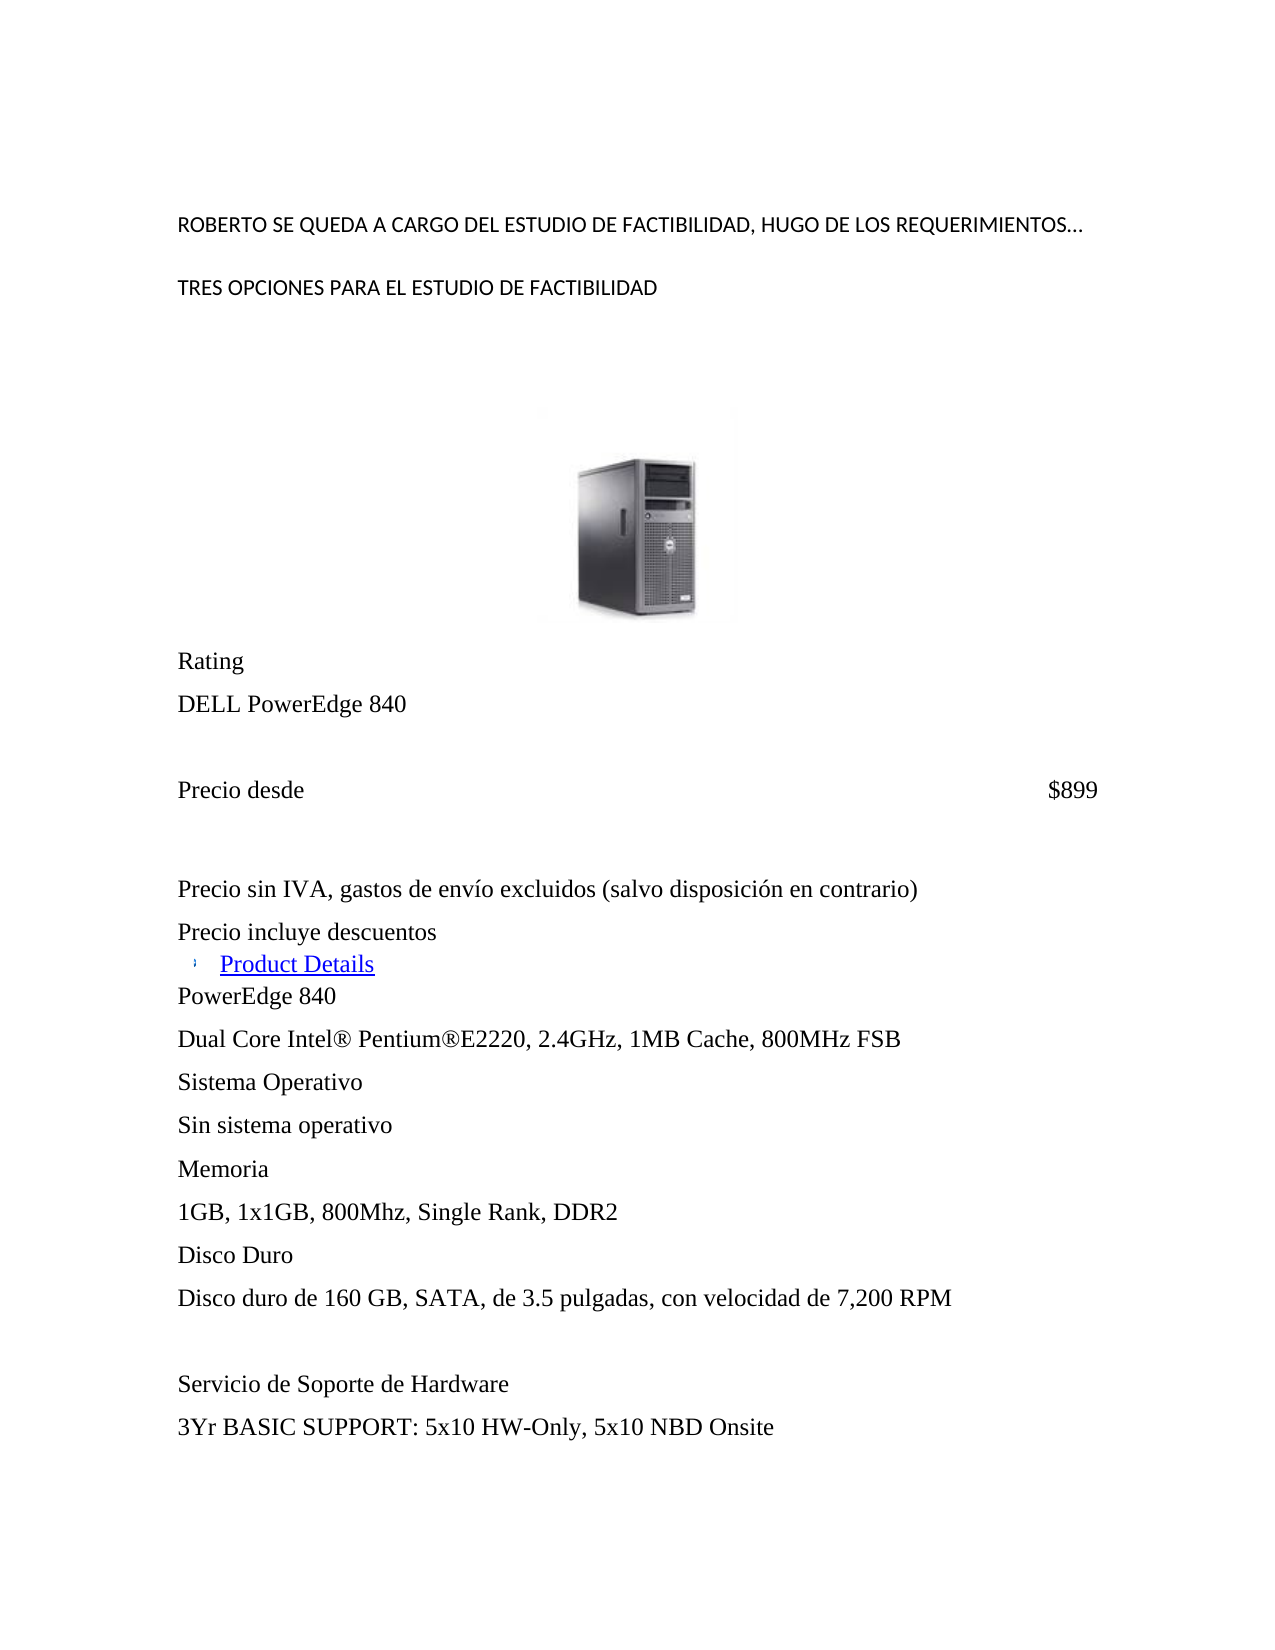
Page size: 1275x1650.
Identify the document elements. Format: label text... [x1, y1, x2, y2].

text 3Yr BASIC SUPPORT: 5x10 HW-Only, 5x10 NBD Onsite [177, 1412, 1098, 1441]
table_cell [1098, 825, 1275, 874]
table_header [784, 775, 859, 804]
text Dual Core Intel® Pentium®E2220, 2.4GHz, 1MB Cache, 800MHz FSB [177, 1024, 1098, 1053]
text PowerEdge 840 [177, 981, 1098, 1010]
text TRES OPCIONES PARA EL ESTUDIO DE FACTIBILIDAD [177, 273, 1098, 301]
text 1GB, 1x1GB, 800Mhz, Single Rank, DDR2 [177, 1197, 1098, 1226]
table_header Precio desde [177, 775, 784, 804]
text Memoria [177, 1154, 1098, 1182]
table_cell [177, 825, 1098, 874]
table_cell Precio sin IVA, gastos de envío excluidos (salvo disposición en contrario) Precio incluye descuentos [177, 874, 1098, 946]
text Disco duro de 160 GB, SATA, de 3.5 pulgadas, con velocidad de 7,200 RPM [177, 1283, 1098, 1312]
table_header [1098, 775, 1275, 825]
picture [537, 407, 738, 623]
text Sistema Operativo [177, 1067, 1098, 1096]
text Servicio de Soporte de Hardware [177, 1369, 1098, 1398]
table_header $899 [859, 775, 1098, 804]
text ROBERTO SE QUEDA A CARGO DEL ESTUDIO DE FACTIBILIDAD, HUGO DE LOS REQUERIMIENTOS… [177, 210, 1098, 238]
table_cell Product Details [216, 946, 1275, 981]
text Disco Duro [177, 1240, 1098, 1269]
text DELL PowerEdge 840 [177, 689, 1098, 718]
text Rating [177, 646, 1098, 674]
table_header [177, 804, 1098, 825]
text Sin sistema operativo [177, 1111, 1098, 1139]
table_cell [174, 946, 216, 981]
table_cell [1098, 874, 1275, 946]
